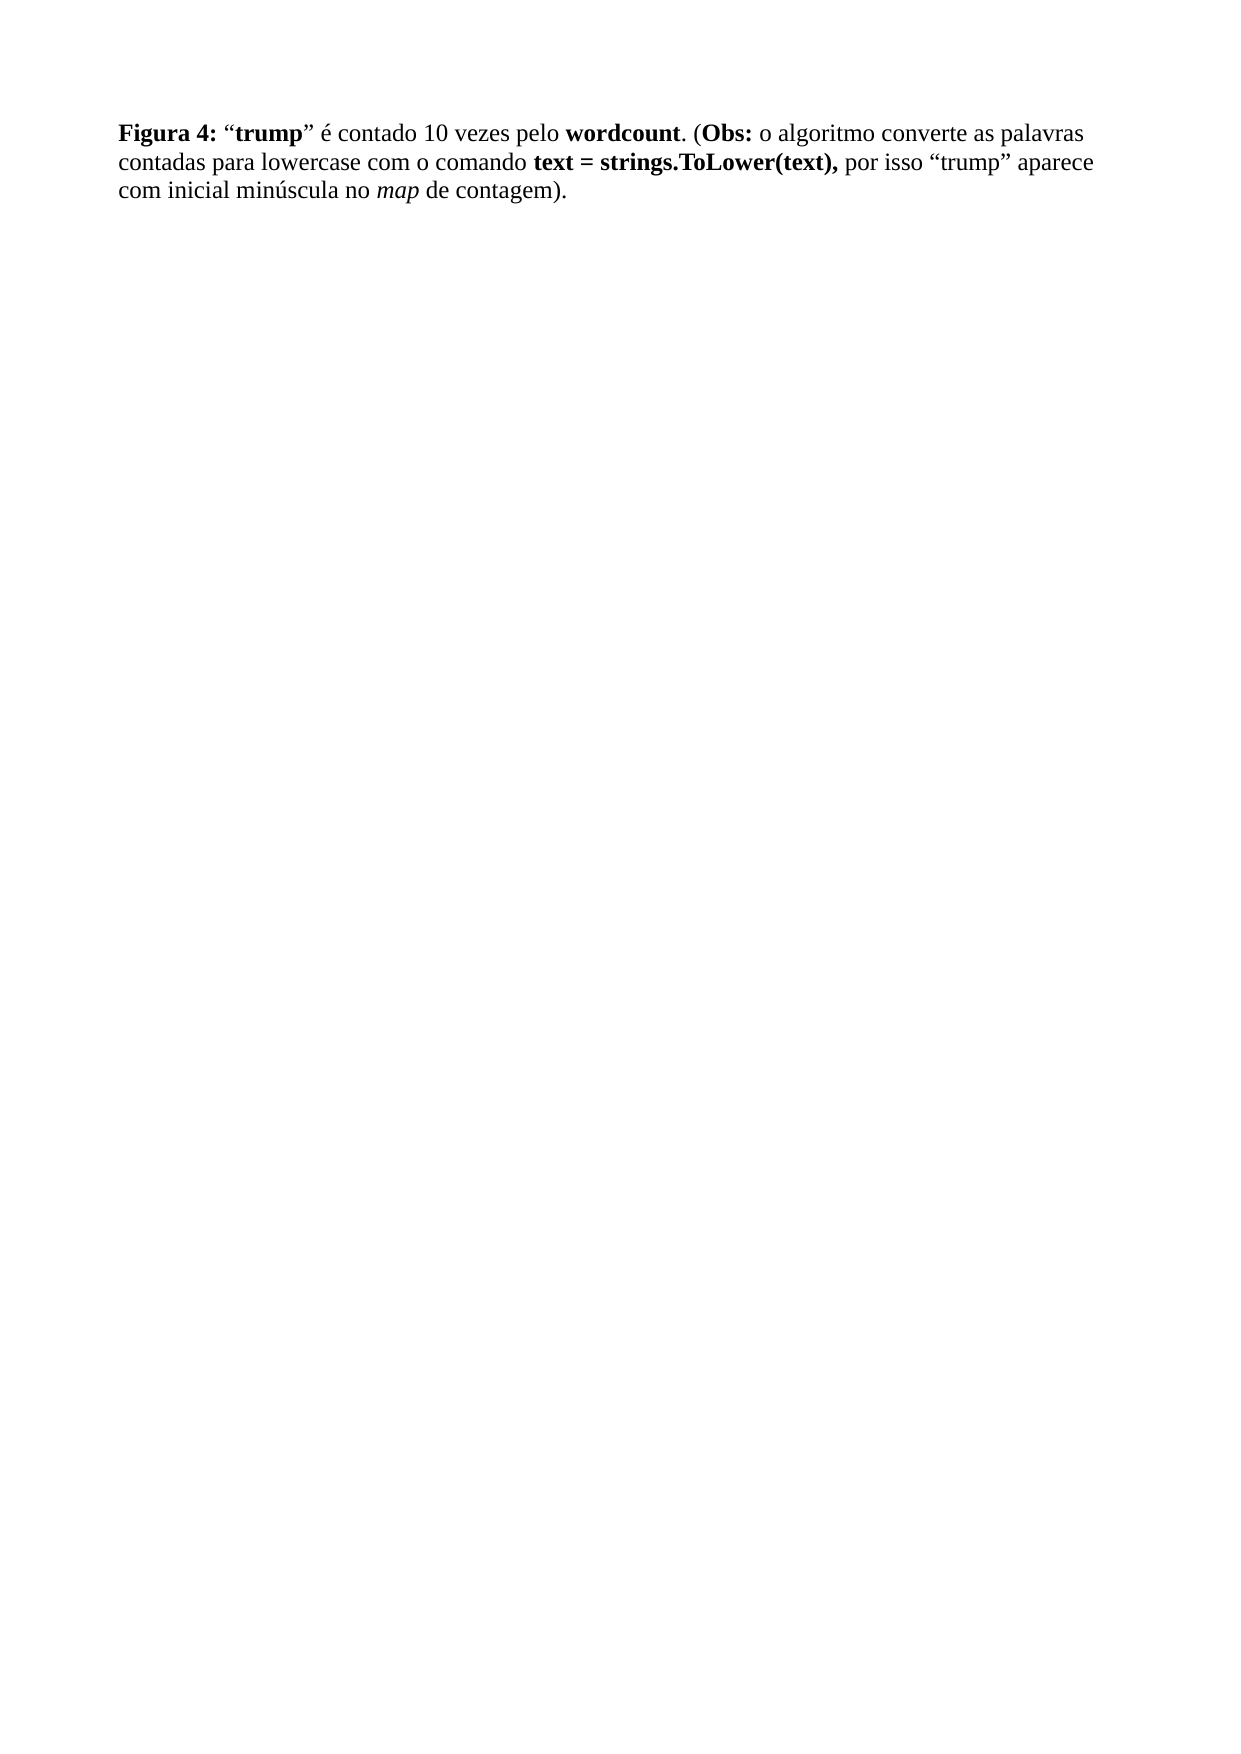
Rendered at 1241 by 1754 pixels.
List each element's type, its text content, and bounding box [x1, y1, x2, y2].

text Figura 4: “trump” é contado 10 vezes pelo wordcount. (Obs: o algoritmo converte as palavras contadas para lowercase com o comando text = strings.ToLower(text), por isso “trump” aparece com inicial minúscula no map de contagem). [118, 118, 1122, 204]
